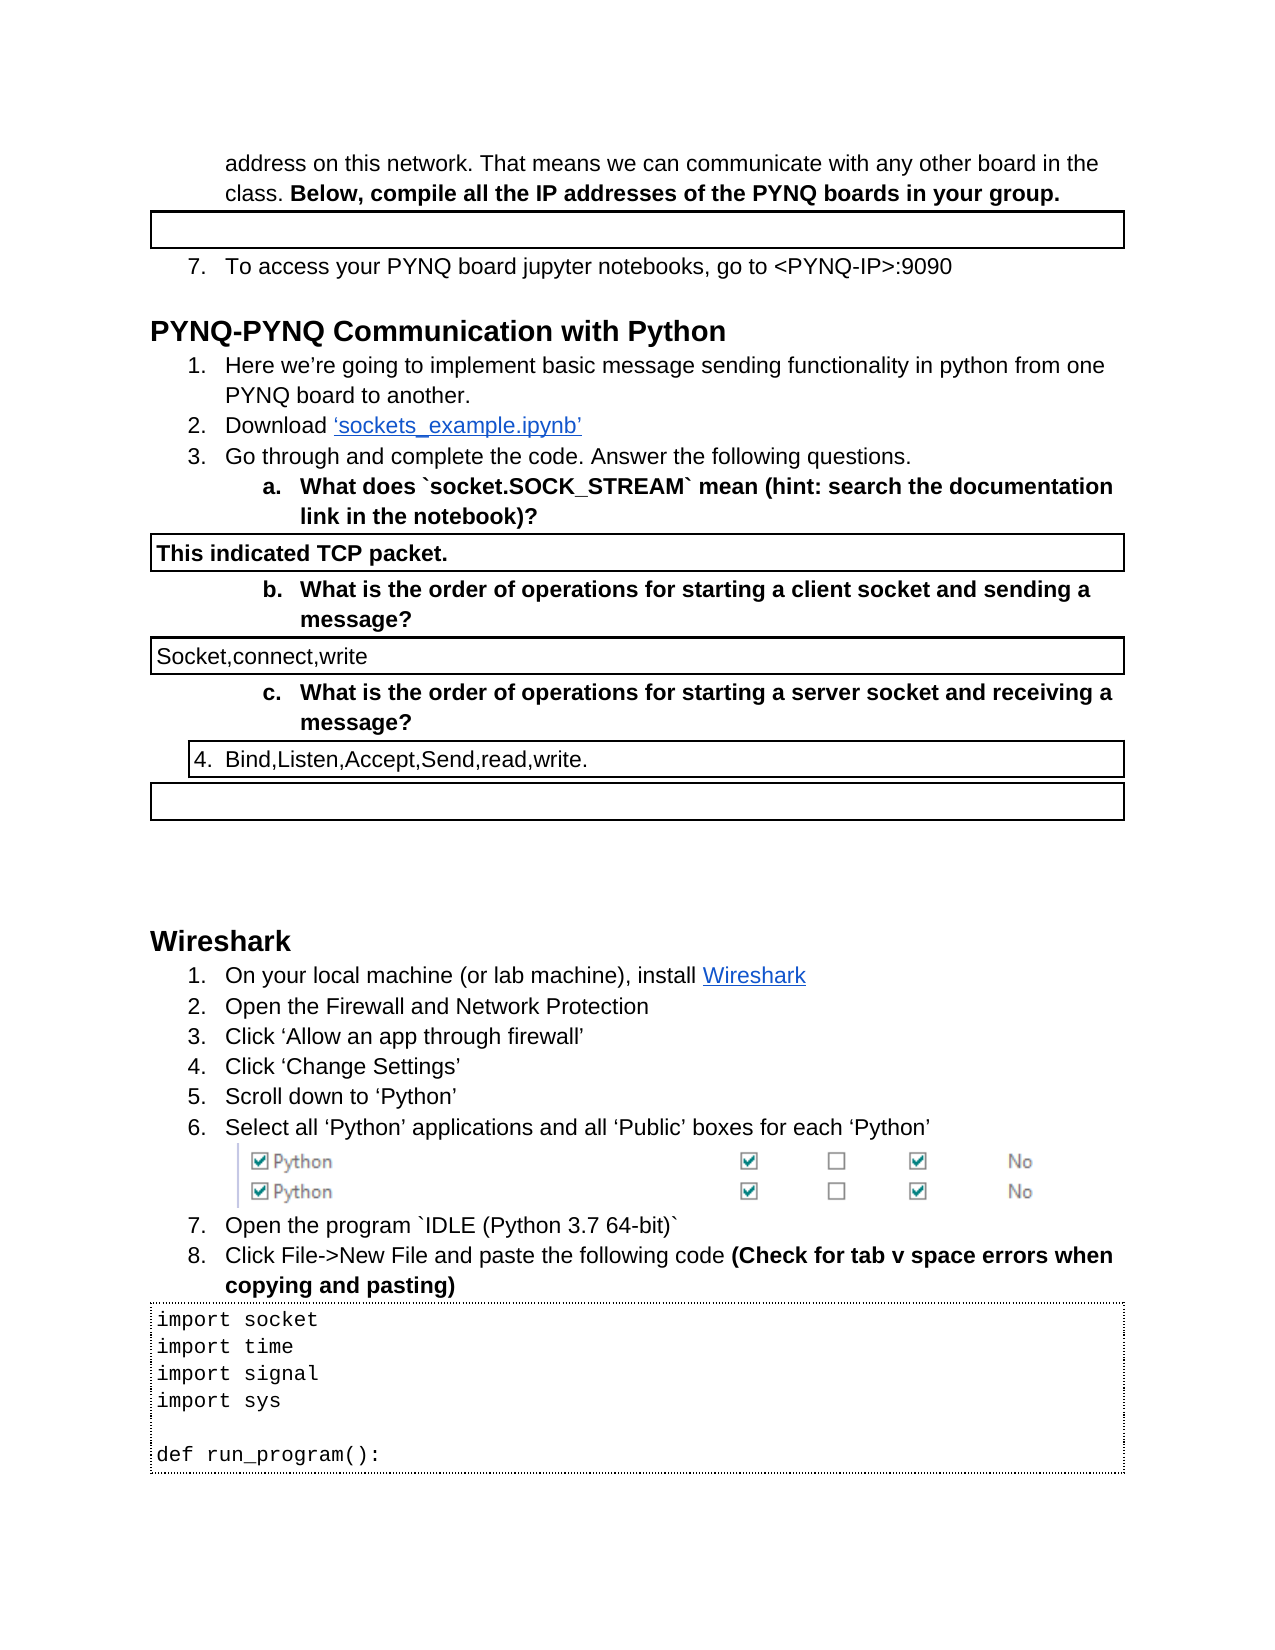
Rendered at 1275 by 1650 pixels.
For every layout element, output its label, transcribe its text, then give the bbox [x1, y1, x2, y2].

text This indicated TCP packet. [152, 535, 1123, 570]
list What does `socket.SOCK_STREAM` mean (hint: search the documentation link in the notebook)? [262, 473, 1125, 529]
text import sys [150, 1384, 1125, 1414]
list Click ‘Allow an app through firewall’ [187, 1023, 1125, 1049]
list Select all ‘Python’ applications and all ‘Public’ boxes for each ‘Python’ [187, 1113, 1125, 1208]
list What is the order of operations for starting a client socket and sending a message? [262, 576, 1125, 633]
list Open the Firewall and Network Protection [187, 993, 1125, 1019]
list Click File->New File and paste the following code (Check for tab v space errors when copying and pasting) [187, 1242, 1125, 1298]
list On your local machine (or lab machine), install Wireshark [187, 962, 1125, 989]
text import socket [150, 1302, 1125, 1329]
list Download ‘sockets_example.ipynb’ [187, 412, 1125, 439]
list Click ‘Change Settings’ [187, 1053, 1125, 1079]
list To access your PYNQ board jupyter notebooks, go to <PYNQ-IP>:9090 [187, 253, 1125, 279]
list What is the order of operations for starting a server socket and receiving a message? [262, 679, 1125, 736]
text PYNQ-PYNQ Communication with Python [150, 313, 1125, 347]
list Scroll down to ‘Python’ [187, 1083, 1125, 1110]
text import signal [150, 1357, 1125, 1384]
text Wireshark [150, 924, 1125, 957]
list address on this network. That means we can communicate with any other board in the class. Below, compile all the IP addresses of the PYNQ boards in your group. [187, 150, 1125, 207]
list Here we’re going to implement basic message sending functionality in python from one PYNQ board to another. [187, 352, 1125, 409]
list Open the program `IDLE (Python 3.7 64-bit)` [187, 1212, 1125, 1238]
text def run_program(): [150, 1438, 1125, 1474]
text Socket,connect,write [152, 639, 1123, 673]
list Bind,Listen,Accept,Send,read,write. [190, 742, 1123, 776]
text import time [150, 1329, 1125, 1357]
list Go through and complete the code. Answer the following questions. [187, 443, 1125, 469]
